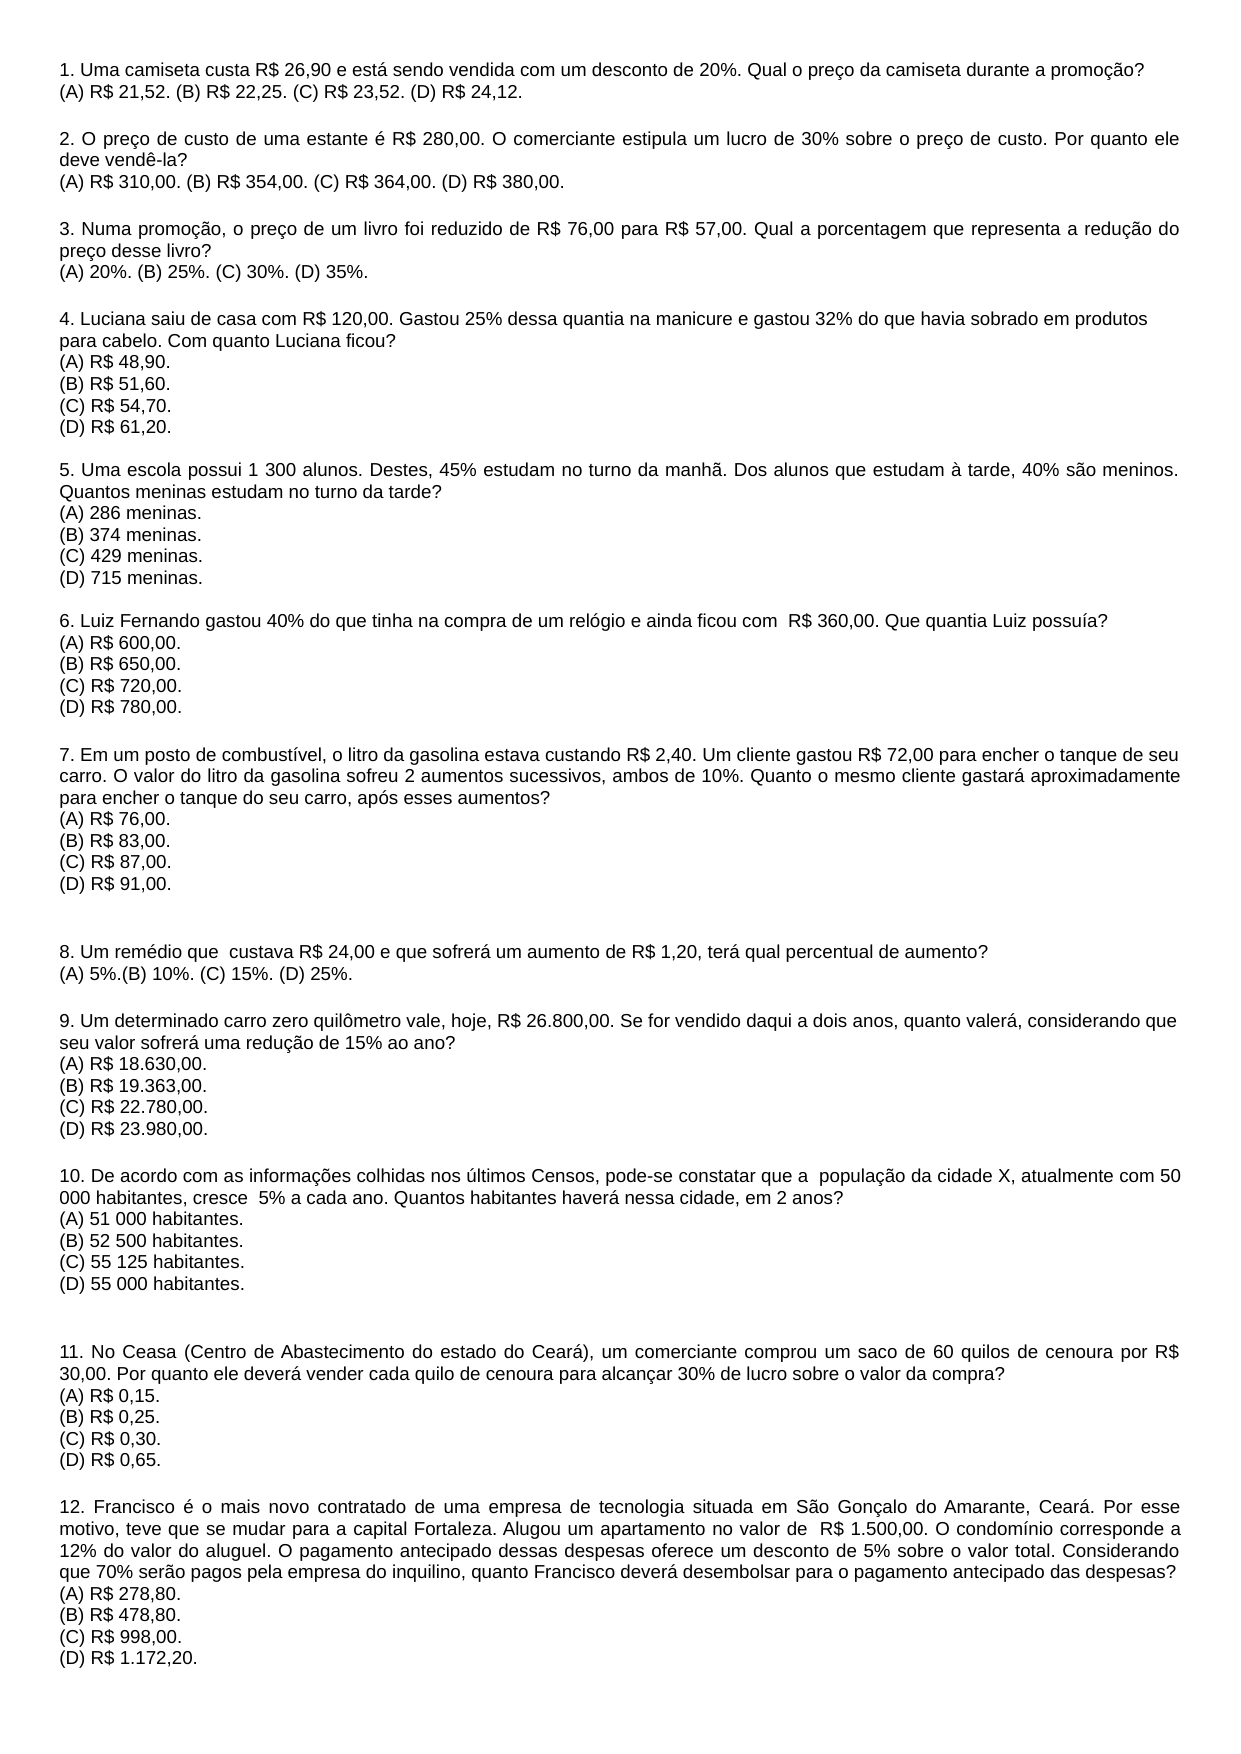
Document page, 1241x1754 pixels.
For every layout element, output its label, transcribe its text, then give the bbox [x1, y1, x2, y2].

text (C) 429 meninas. [59, 545, 1181, 567]
text 3. Numa promoção, o preço de um livro foi reduzido de R$ 76,00 para R$ 57,00. Qual a porcentagem que representa a redução do preço desse livro? [59, 218, 1181, 261]
text (C) R$ 720,00. [59, 675, 1181, 696]
text (B) R$ 51,60. [59, 373, 1181, 394]
text 9. Um determinado carro zero quilômetro vale, hoje, R$ 26.800,00. Se for vendido daqui a dois anos, quanto valerá, considerando que seu valor sofrerá uma redução de 15% ao ano? [59, 1010, 1181, 1053]
text 4. Luciana saiu de casa com R$ 120,00. Gastou 25% dessa quantia na manicure e gastou 32% do que havia sobrado em produtos para cabelo. Com quanto Luciana ficou? [59, 308, 1181, 351]
text (A) R$ 0,15. [59, 1384, 1181, 1406]
text (D) R$ 91,00. [59, 873, 1181, 894]
text (A) 5%.(B) 10%. (C) 15%. (D) 25%. [59, 963, 1181, 984]
text (D) R$ 0,65. [59, 1449, 1181, 1471]
text (A) R$ 76,00. [59, 808, 1181, 829]
text 6. Luiz Fernando gastou 40% do que tinha na compra de um relógio e ainda ficou com R$ 360,00. Que quantia Luiz possuía? [59, 610, 1181, 632]
text (C) R$ 998,00. [59, 1626, 1181, 1647]
text (A) R$ 21,52. (B) R$ 22,25. (C) R$ 23,52. (D) R$ 24,12. [59, 81, 1181, 102]
text (A) R$ 18.630,00. [59, 1053, 1181, 1075]
text 12. Francisco é o mais novo contratado de uma empresa de tecnologia situada em São Gonçalo do Amarante, Ceará. Por esse motivo, teve que se mudar para a capital Fortaleza. Alugou um apartamento no valor de R$ 1.500,00. O condomínio corresponde a 12% do valor do aluguel. O pagamento antecipado dessas despesas oferece um desconto de 5% sobre o valor total. Considerando que 70% serão pagos pela empresa do inquilino, quanto Francisco deverá desembolsar para o pagamento antecipado das despesas? [59, 1496, 1181, 1582]
text (C) 55 125 habitantes. [59, 1251, 1181, 1273]
text (C) R$ 87,00. [59, 851, 1181, 873]
text 1. Uma camiseta custa R$ 26,90 e está sendo vendida com um desconto de 20%. Qual o preço da camiseta durante a promoção? [59, 59, 1181, 81]
text (B) R$ 650,00. [59, 653, 1181, 675]
text (A) 20%. (B) 25%. (C) 30%. (D) 35%. [59, 261, 1181, 283]
text (B) R$ 83,00. [59, 829, 1181, 851]
text 2. O preço de custo de uma estante é R$ 280,00. O comerciante estipula um lucro de 30% sobre o preço de custo. Por quanto ele deve vendê-la? [59, 128, 1181, 171]
text (C) R$ 0,30. [59, 1428, 1181, 1449]
text (D) 55 000 habitantes. [59, 1273, 1181, 1294]
text 10. De acordo com as informações colhidas nos últimos Censos, pode-se constatar que a população da cidade X, atualmente com 50 000 habitantes, cresce 5% a cada ano. Quantos habitantes haverá nessa cidade, em 2 anos? [59, 1165, 1181, 1208]
text (C) R$ 54,70. [59, 394, 1181, 416]
text 5. Uma escola possui 1 300 alunos. Destes, 45% estudam no turno da manhã. Dos alunos que estudam à tarde, 40% são meninos. Quantos meninas estudam no turno da tarde? [59, 459, 1181, 502]
text (B) R$ 478,80. [59, 1604, 1181, 1626]
text (A) R$ 310,00. (B) R$ 354,00. (C) R$ 364,00. (D) R$ 380,00. [59, 171, 1181, 192]
text (A) R$ 278,80. [59, 1582, 1181, 1604]
text (B) 374 meninas. [59, 524, 1181, 545]
text (D) R$ 780,00. [59, 696, 1181, 718]
text (B) 52 500 habitantes. [59, 1229, 1181, 1251]
text (D) 715 meninas. [59, 567, 1181, 588]
text (A) 51 000 habitantes. [59, 1208, 1181, 1229]
text (B) R$ 19.363,00. [59, 1075, 1181, 1096]
text (C) R$ 22.780,00. [59, 1096, 1181, 1118]
text (A) R$ 48,90. [59, 351, 1181, 373]
text 11. No Ceasa (Centro de Abastecimento do estado do Ceará), um comerciante comprou um saco de 60 quilos de cenoura por R$ 30,00. Por quanto ele deverá vender cada quilo de cenoura para alcançar 30% de lucro sobre o valor da compra? [59, 1341, 1181, 1384]
text (D) R$ 1.172,20. [59, 1647, 1181, 1669]
text (D) R$ 23.980,00. [59, 1118, 1181, 1139]
text (A) 286 meninas. [59, 502, 1181, 524]
text (B) R$ 0,25. [59, 1406, 1181, 1428]
text (D) R$ 61,20. [59, 416, 1181, 437]
text (A) R$ 600,00. [59, 632, 1181, 653]
text 7. Em um posto de combustível, o litro da gasolina estava custando R$ 2,40. Um cliente gastou R$ 72,00 para encher o tanque de seu carro. O valor do litro da gasolina sofreu 2 aumentos sucessivos, ambos de 10%. Quanto o mesmo cliente gastará aproximadamente para encher o tanque do seu carro, após esses aumentos? [59, 743, 1181, 808]
text 8. Um remédio que custava R$ 24,00 e que sofrerá um aumento de R$ 1,20, terá qual percentual de aumento? [59, 941, 1181, 963]
